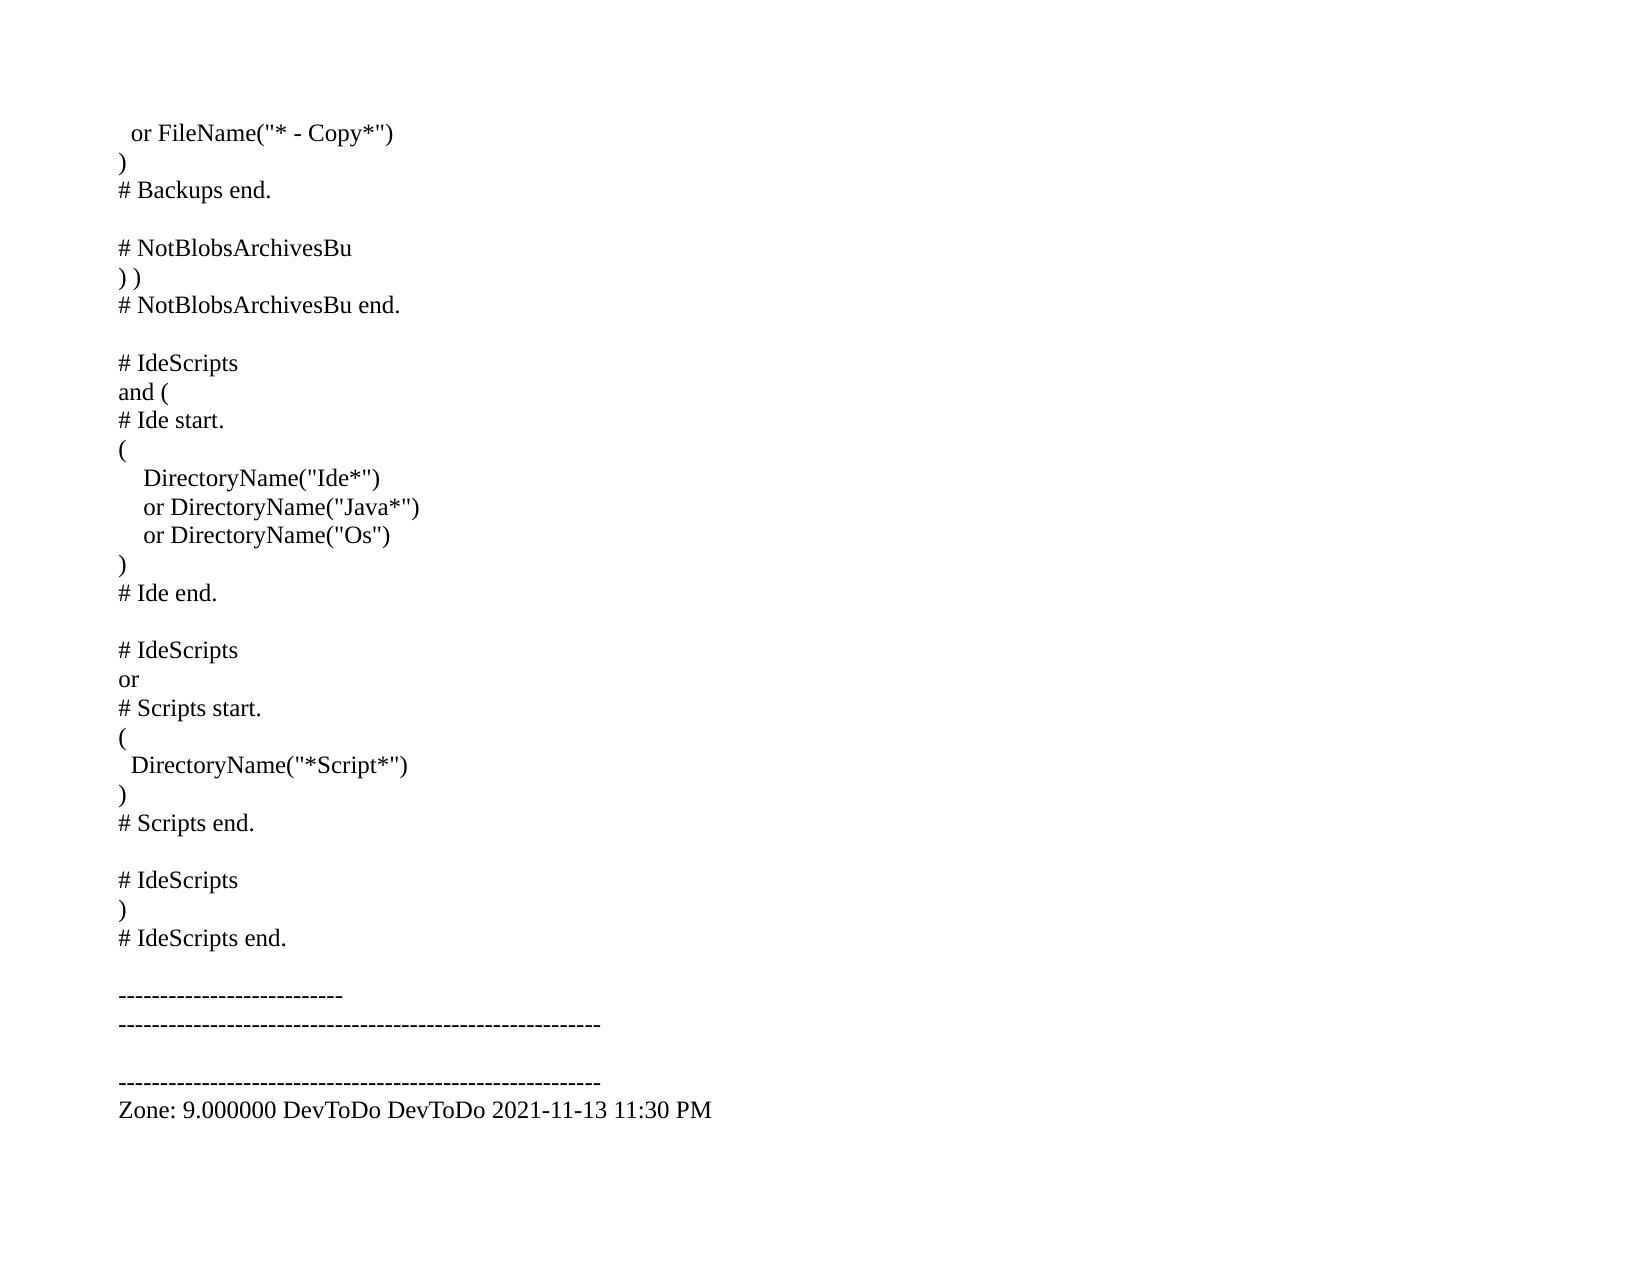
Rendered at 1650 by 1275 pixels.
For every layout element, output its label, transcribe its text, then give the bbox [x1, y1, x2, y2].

text ---------------------------------------------------------- [118, 1009, 1532, 1038]
text # Ide end. [118, 578, 1532, 607]
text # Ide start. [118, 406, 1532, 434]
text or FileName("* - Copy*") [118, 118, 1532, 147]
text --------------------------- [118, 981, 1532, 1009]
text # NotBlobsArchivesBu end. [118, 291, 1532, 319]
text and ( [118, 377, 1532, 406]
text DirectoryName("*Script*") [118, 751, 1532, 779]
text ) [118, 549, 1532, 578]
text Zone: 9.000000 DevToDo DevToDo 2021-11-13 11:30 PM [118, 1096, 1532, 1124]
text # IdeScripts [118, 866, 1532, 894]
text # NotBlobsArchivesBu [118, 233, 1532, 262]
text ) [118, 147, 1532, 176]
text # Backups end. [118, 176, 1532, 204]
text ---------------------------------------------------------- [118, 1067, 1532, 1096]
text ) [118, 779, 1532, 808]
text ( [118, 434, 1532, 463]
text or [118, 664, 1532, 693]
text or DirectoryName("Os") [118, 521, 1532, 549]
text or DirectoryName("Java*") [118, 492, 1532, 521]
text # IdeScripts [118, 348, 1532, 377]
text # IdeScripts [118, 636, 1532, 664]
text ) ) [118, 262, 1532, 291]
text ( [118, 722, 1532, 751]
text DirectoryName("Ide*") [118, 463, 1532, 492]
text # Scripts end. [118, 808, 1532, 837]
text # IdeScripts end. [118, 923, 1532, 952]
text # Scripts start. [118, 693, 1532, 722]
text ) [118, 894, 1532, 923]
